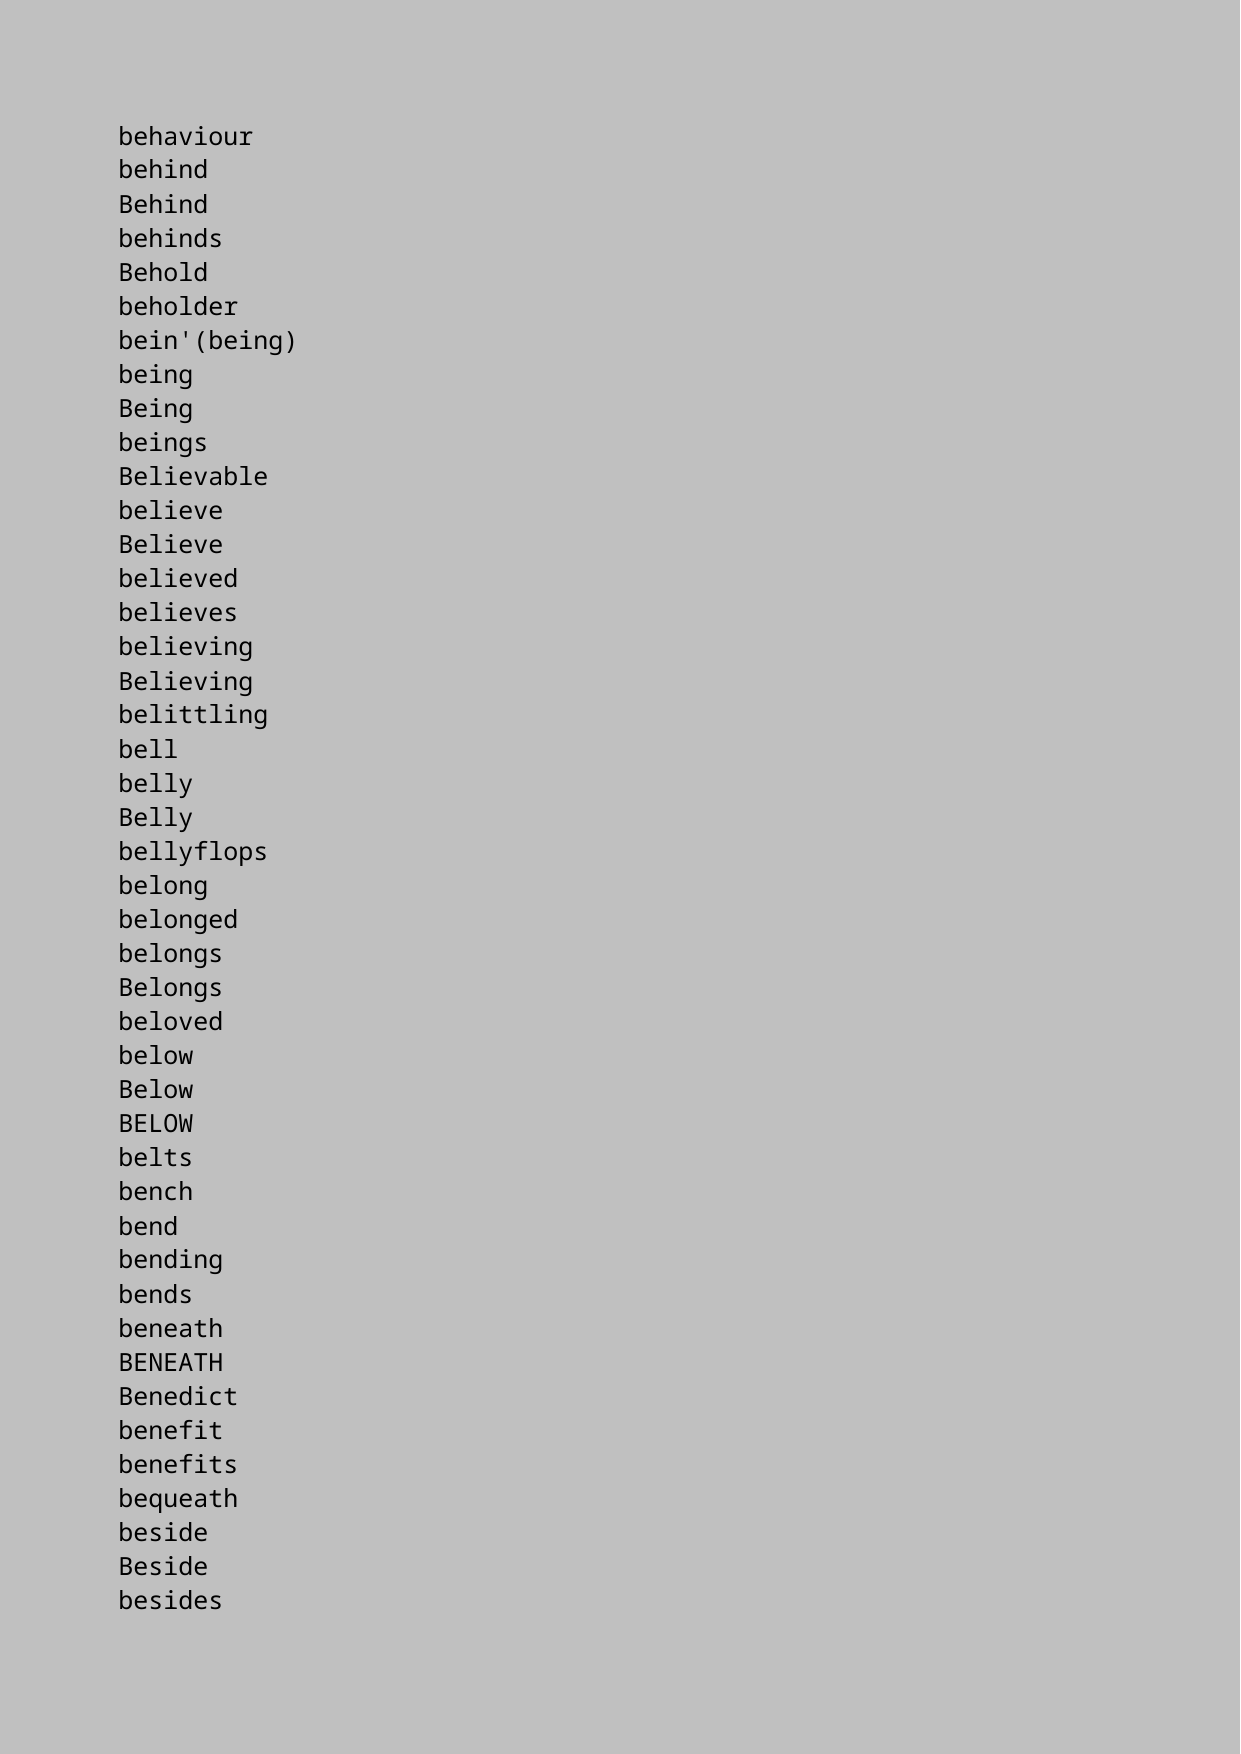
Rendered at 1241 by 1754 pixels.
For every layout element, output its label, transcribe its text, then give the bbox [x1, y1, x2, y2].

text beneath [118, 1310, 1122, 1344]
text believed [118, 561, 1122, 595]
text beings [118, 425, 1122, 459]
text BELOW [118, 1106, 1122, 1140]
text beside [118, 1515, 1122, 1549]
text believing [118, 629, 1122, 663]
text belts [118, 1140, 1122, 1174]
text bein'(being) [118, 322, 1122, 357]
text belittling [118, 697, 1122, 731]
text bends [118, 1276, 1122, 1310]
text Below [118, 1072, 1122, 1106]
text bending [118, 1242, 1122, 1276]
text BENEATH [118, 1344, 1122, 1378]
text behaviour [118, 118, 1122, 152]
text besides [118, 1583, 1122, 1617]
text behinds [118, 220, 1122, 254]
text Believe [118, 527, 1122, 561]
text benefits [118, 1447, 1122, 1481]
text bequeath [118, 1481, 1122, 1515]
text belongs [118, 936, 1122, 970]
text belong [118, 867, 1122, 902]
text benefit [118, 1412, 1122, 1447]
text below [118, 1038, 1122, 1072]
text Belongs [118, 970, 1122, 1004]
text bellyflops [118, 833, 1122, 867]
text Believing [118, 663, 1122, 697]
text Behind [118, 186, 1122, 220]
text Belly [118, 799, 1122, 833]
text Believable [118, 459, 1122, 493]
text beloved [118, 1004, 1122, 1038]
text bench [118, 1174, 1122, 1208]
text Benedict [118, 1378, 1122, 1412]
text Being [118, 391, 1122, 425]
text belonged [118, 902, 1122, 936]
text bend [118, 1208, 1122, 1242]
text behind [118, 152, 1122, 186]
text believes [118, 595, 1122, 629]
text Behold [118, 254, 1122, 288]
text beholder [118, 288, 1122, 322]
text believe [118, 493, 1122, 527]
text being [118, 357, 1122, 391]
text bell [118, 731, 1122, 765]
text belly [118, 765, 1122, 799]
text Beside [118, 1549, 1122, 1583]
